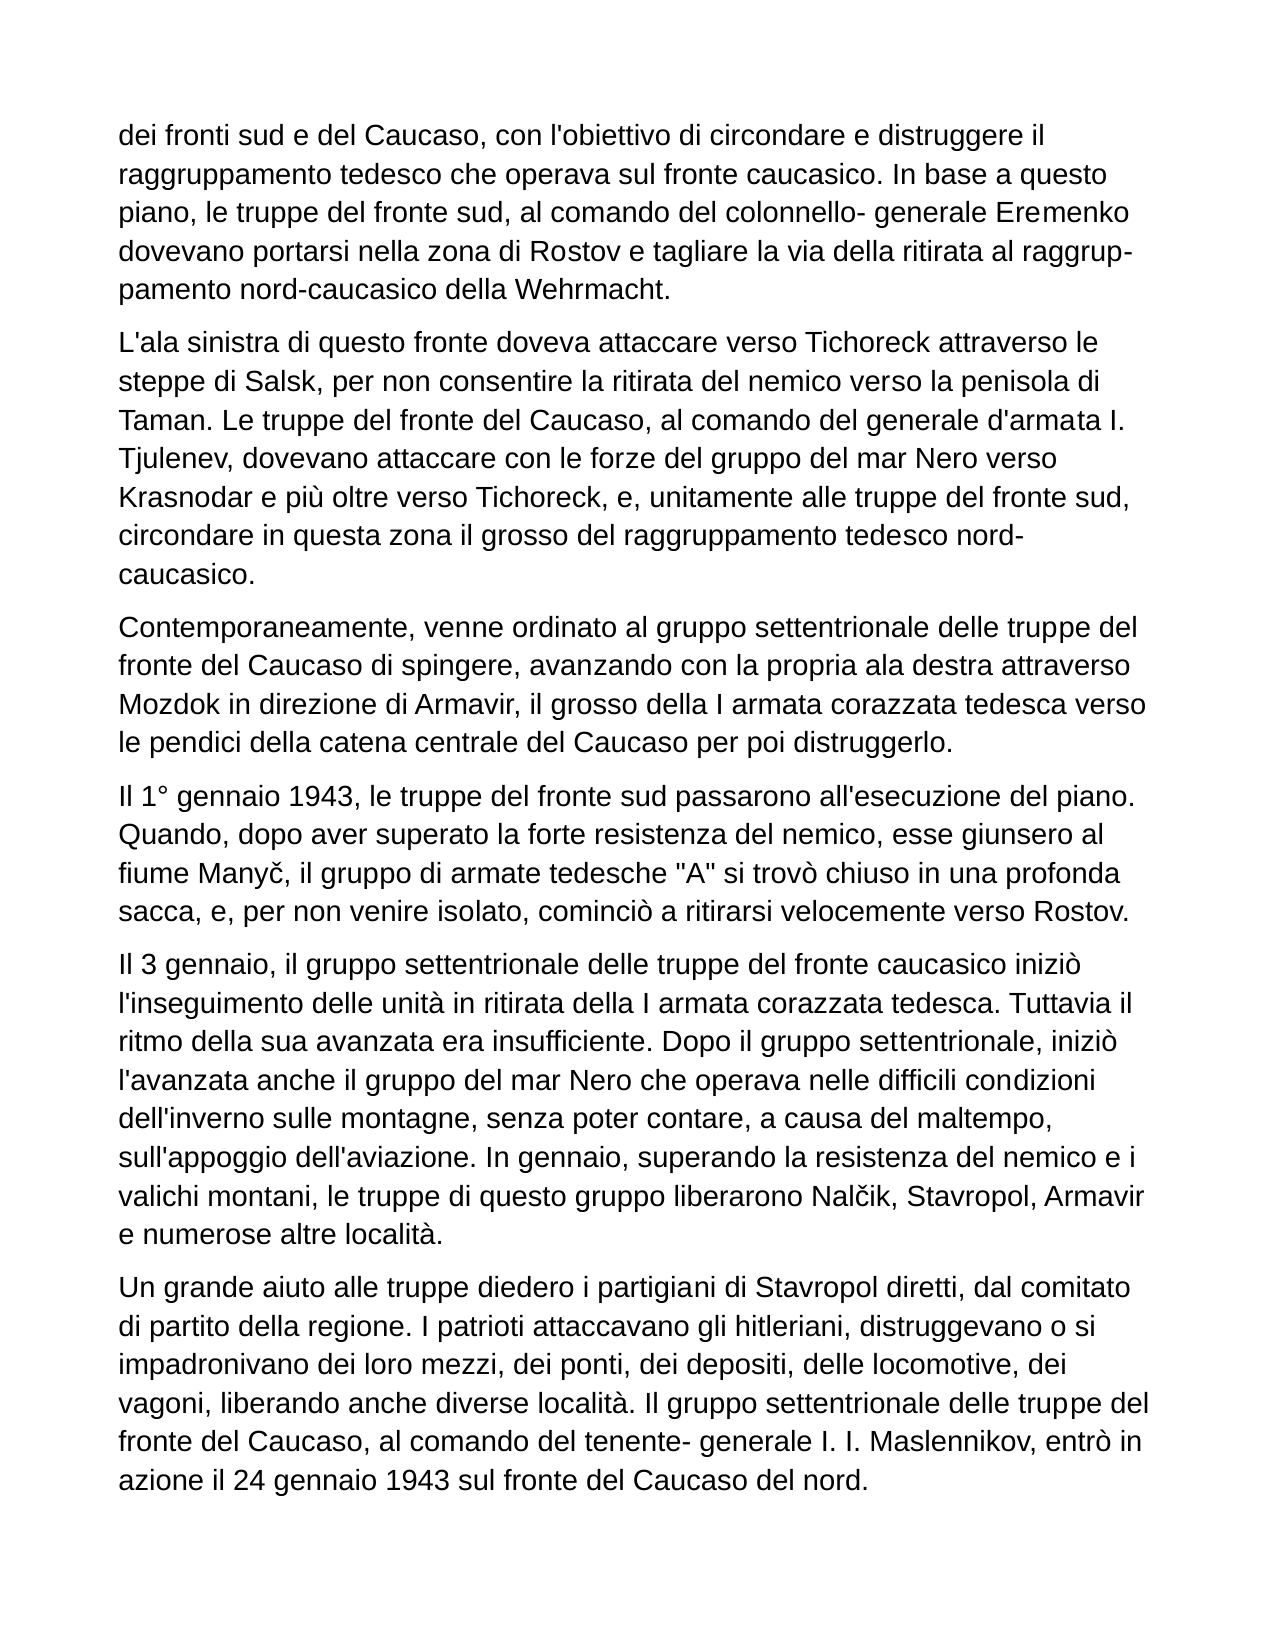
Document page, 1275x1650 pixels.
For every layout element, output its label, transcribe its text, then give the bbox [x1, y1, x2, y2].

text dei fronti sud e del Caucaso, con l'obiettivo di circondare e distruggere il raggruppamento tedesco che operava sul fronte caucasico. In base a questo piano, le truppe del fronte sud, al comando del colonnello- generale Ere­menko dovevano portarsi nella zona di Ro­stov e tagliare la via della ritirata al raggrup­pamento nord-caucasico della Wehrmacht. [118, 118, 1157, 306]
text Il 1° gennaio 1943, le truppe del fronte sud passarono all'esecuzione del piano. Quando, dopo aver superato la forte resistenza del nemico, esse giunsero al fiume Manyč, il grup­po di armate tedesche "A" si trovò chiuso in una profonda sacca, e, per non venire iso­lato, cominciò a ritirarsi velocemente verso Rostov. [118, 778, 1157, 928]
text Un grande aiuto alle truppe diedero i partigia­ni di Stavropol diretti, dal comitato di par­tito della regione. I patrioti attaccavano gli hitleriani, distruggevano o si impadronivano dei loro mezzi, dei ponti, dei depositi, delle locomotive, dei vagoni, liberando anche diverse località. Il gruppo settentrionale delle trup­pe del fronte del Caucaso, al comando del tenente- generale I. I. Maslennikov, entrò in azione il 24 gennaio 1943 sul fronte del Caucaso del nord. [118, 1270, 1157, 1496]
text Contemporaneamente, ven­ne ordinato al gruppo settentrionale delle trup­pe del fronte del Caucaso di spingere, avan­zando con la propria ala destra attraverso Mozdok in direzione di Armavir, il grosso della I armata corazzata tedesca verso le pen­dici della catena centrale del Caucaso per poi distruggerlo. [118, 610, 1157, 759]
text L'a­la sinistra di questo fronte doveva attaccare verso Tichoreck attraverso le steppe di Salsk, per non consentire la ritirata del nemico ver­so la penisola di Taman. Le truppe del fronte del Caucaso, al comando del generale d'arma­ta I. Tjulenev, dovevano attaccare con le for­ze del gruppo del mar Nero verso Krasno­dar e più oltre verso Tichoreck, e, unitamente alle truppe del fronte sud, circondare in que­sta zona il grosso del raggruppamento tede­sco nord-caucasico. [118, 325, 1157, 590]
text Il 3 gennaio, il gruppo settentrionale delle truppe del fronte caucasico iniziò l'insegui­mento delle unità in ritirata della I armata corazzata tedesca. Tuttavia il ritmo della sua avanzata era insufficiente. Dopo il gruppo set­tentrionale, iniziò l'avanzata anche il gruppo del mar Nero che operava nelle difficili con­dizioni dell'inverno sulle montagne, senza poter contare, a causa del maltempo, sull'appoggio dell'aviazione. In gennaio, superan­do la resistenza del nemico e i valichi mon­tani, le truppe di questo gruppo liberarono Nalčik, Stavropol, Armavir e numerose altre località. [118, 947, 1157, 1251]
